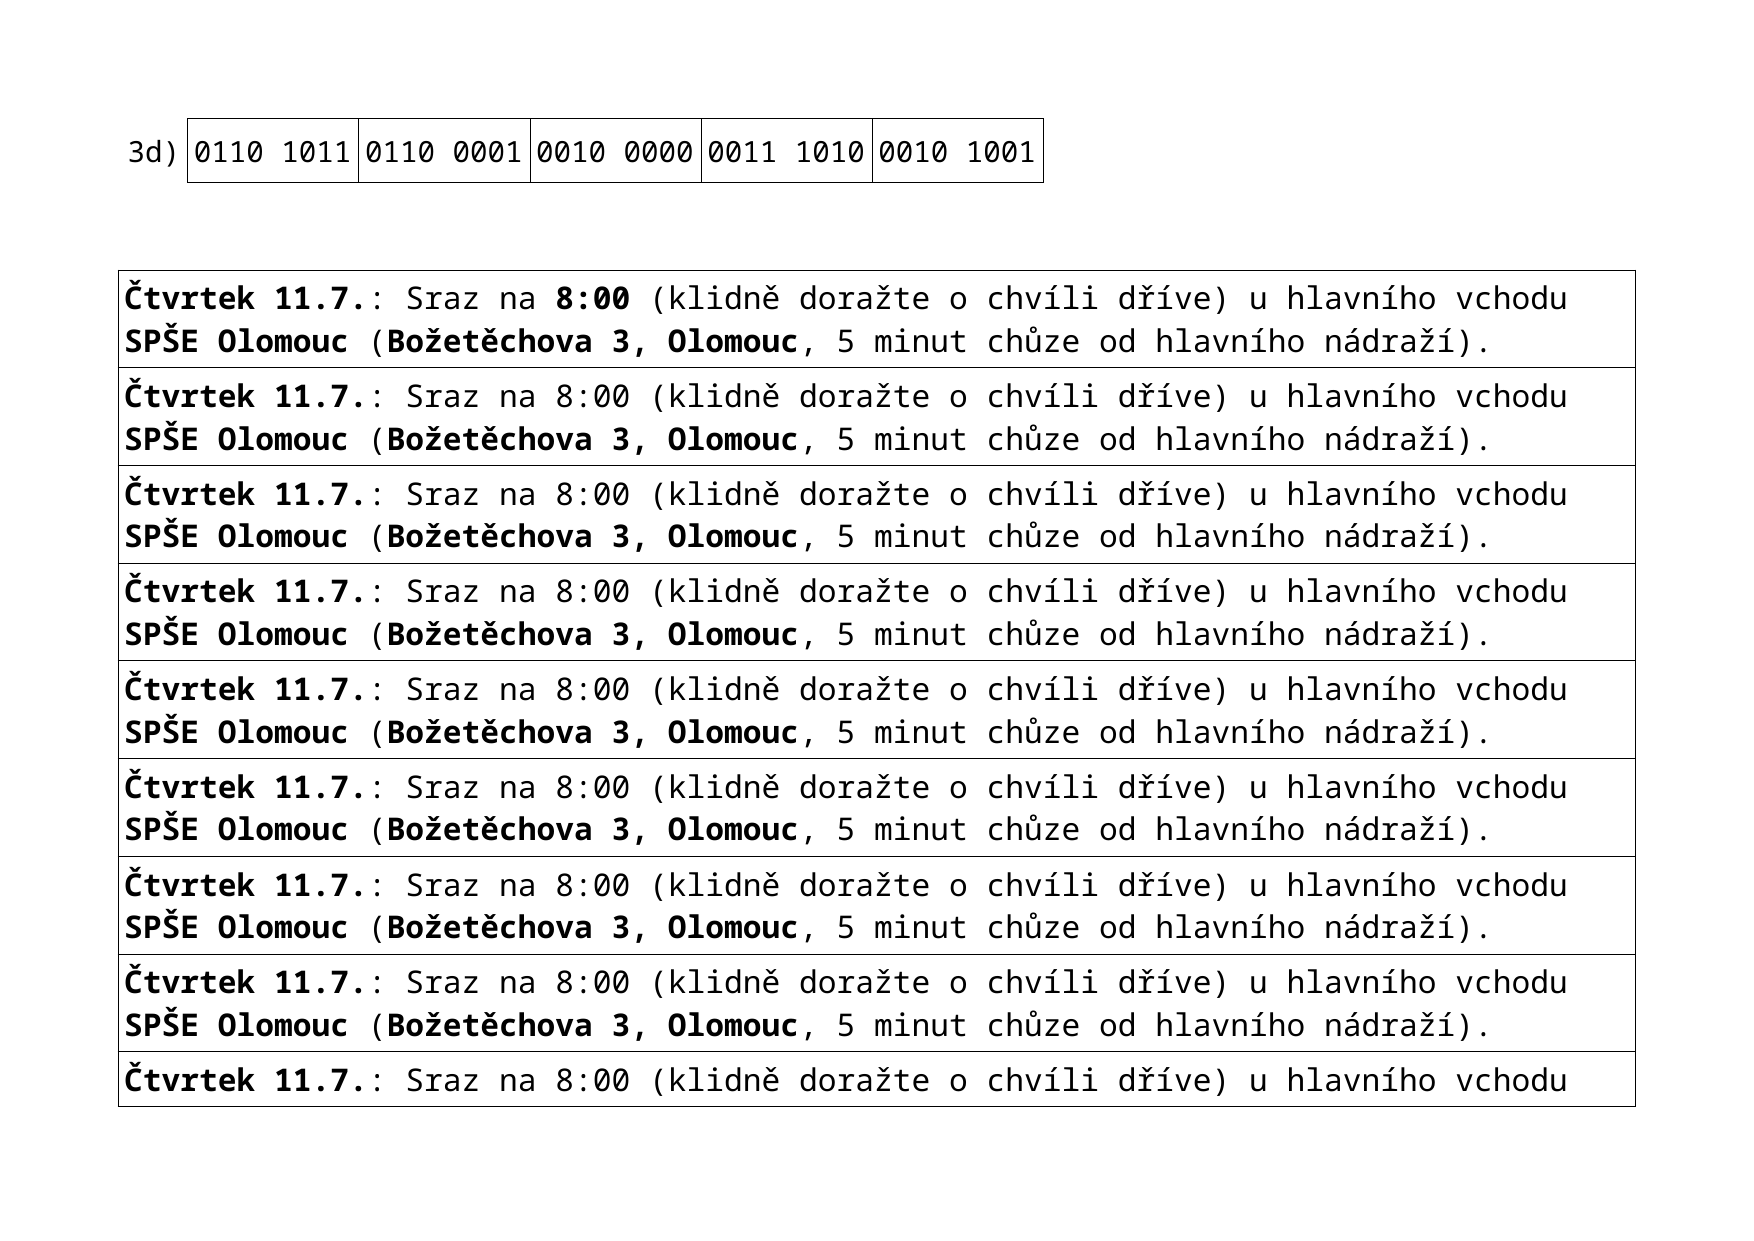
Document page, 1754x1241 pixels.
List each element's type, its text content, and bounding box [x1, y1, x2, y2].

table_cell Čtvrtek 11.7.: Sraz na 8:00 (klidně doražte o chvíli dříve) u hlavního vchodu SPŠE Olomouc (Božetěchova 3, Olomouc, 5 minut chůze od hlavního nádraží). [119, 564, 1635, 660]
table_cell Čtvrtek 11.7.: Sraz na 8:00 (klidně doražte o chvíli dříve) u hlavního vchodu SPŠE Olomouc (Božetěchova 3, Olomouc, 5 minut chůze od hlavního nádraží). [119, 857, 1635, 953]
table_cell 0011 1010 [702, 119, 872, 182]
table_cell Čtvrtek 11.7.: Sraz na 8:00 (klidně doražte o chvíli dříve) u hlavního vchodu SPŠE Olomouc (Božetěchova 3, Olomouc, 5 minut chůze od hlavního nádraží). [119, 759, 1635, 856]
table_header Čtvrtek 11.7.: Sraz na 8:00 (klidně doražte o chvíli dříve) u hlavního vchodu SPŠE Olomouc (Božetěchova 3, Olomouc, 5 minut chůze od hlavního nádraží). [119, 271, 1635, 367]
table_cell Čtvrtek 11.7.: Sraz na 8:00 (klidně doražte o chvíli dříve) u hlavního vchodu SPŠE Olomouc (Božetěchova 3, Olomouc, 5 minut chůze od hlavního nádraží). [119, 368, 1635, 465]
table_cell 3d) [122, 118, 187, 182]
table_cell 0010 1001 [873, 119, 1043, 182]
table_cell 0010 0000 [531, 119, 701, 182]
table_cell 0110 1011 [188, 119, 358, 182]
table_cell Čtvrtek 11.7.: Sraz na 8:00 (klidně doražte o chvíli dříve) u hlavního vchodu SPŠE Olomouc (Božetěchova 3, Olomouc, 5 minut chůze od hlavního nádraží). [119, 661, 1635, 758]
table_cell 0110 0001 [359, 119, 530, 182]
table_cell Čtvrtek 11.7.: Sraz na 8:00 (klidně doražte o chvíli dříve) u hlavního vchodu SPŠE Olomouc (Božetěchova 3, Olomouc, 5 minut chůze od hlavního nádraží). [119, 955, 1635, 1051]
table_cell Čtvrtek 11.7.: Sraz na 8:00 (klidně doražte o chvíli dříve) u hlavního vchodu [119, 1052, 1635, 1106]
table_cell Čtvrtek 11.7.: Sraz na 8:00 (klidně doražte o chvíli dříve) u hlavního vchodu SPŠE Olomouc (Božetěchova 3, Olomouc, 5 minut chůze od hlavního nádraží). [119, 466, 1635, 563]
